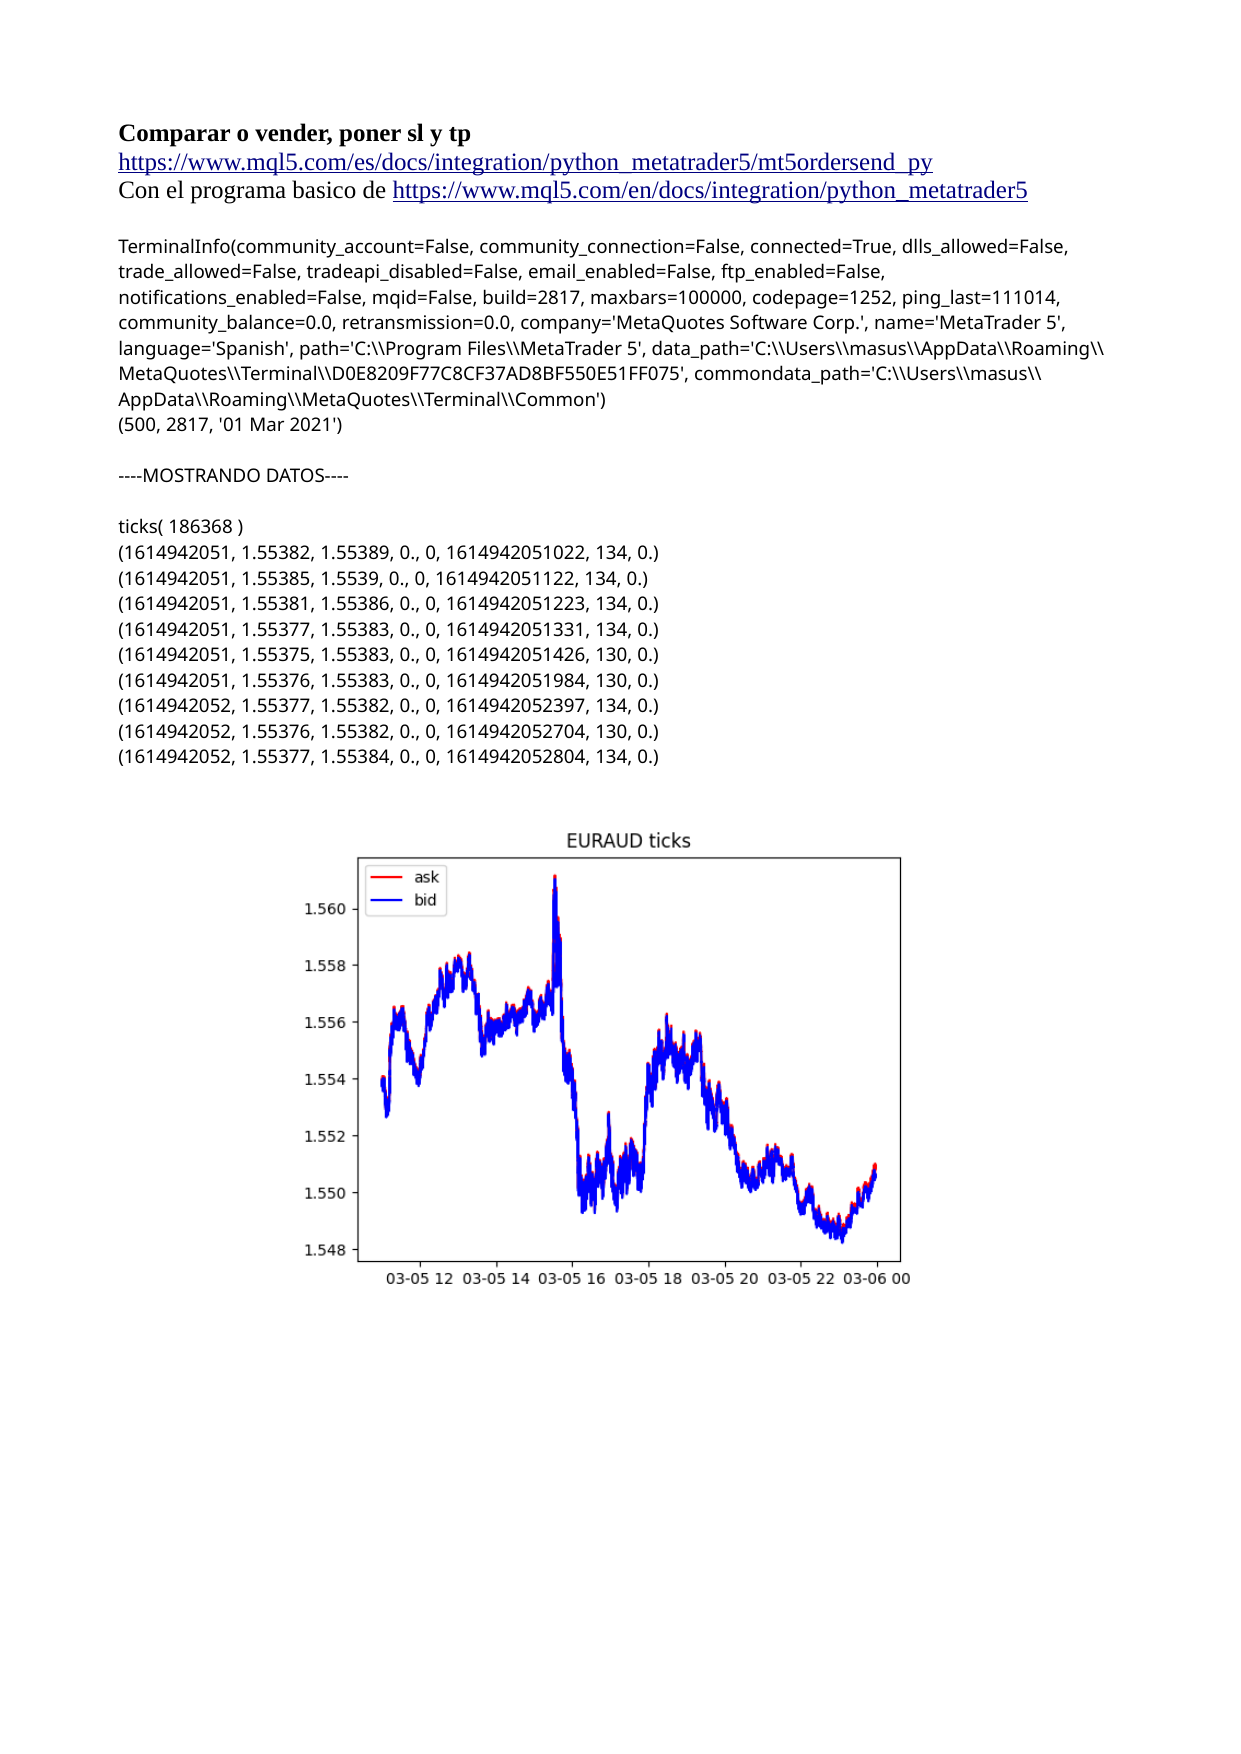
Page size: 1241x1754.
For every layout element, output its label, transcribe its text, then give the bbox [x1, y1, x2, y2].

text https://www.mql5.com/es/docs/integration/python_metatrader5/mt5ordersend_py [118, 147, 1122, 176]
text (1614942051, 1.55381, 1.55386, 0., 0, 1614942051223, 134, 0.) [118, 590, 1122, 616]
text (500, 2817, '01 Mar 2021') [118, 412, 1122, 437]
text (1614942052, 1.55376, 1.55382, 0., 0, 1614942052704, 130, 0.) [118, 718, 1122, 743]
text (1614942051, 1.55385, 1.5539, 0., 0, 1614942051122, 134, 0.) [118, 565, 1122, 590]
text (1614942052, 1.55377, 1.55384, 0., 0, 1614942052804, 134, 0.) [118, 743, 1122, 769]
text ----MOSTRANDO DATOS---- [118, 463, 1122, 488]
picture [270, 794, 970, 1319]
text (1614942051, 1.55382, 1.55389, 0., 0, 1614942051022, 134, 0.) [118, 539, 1122, 565]
text (1614942052, 1.55377, 1.55382, 0., 0, 1614942052397, 134, 0.) [118, 692, 1122, 718]
text (1614942051, 1.55377, 1.55383, 0., 0, 1614942051331, 134, 0.) [118, 616, 1122, 641]
text ticks( 186368 ) [118, 514, 1122, 539]
text Con el programa basico de https://www.mql5.com/en/docs/integration/python_metatrader5 [118, 176, 1122, 204]
text TerminalInfo(community_account=False, community_connection=False, connected=True, dlls_allowed=False, trade_allowed=False, tradeapi_disabled=False, email_enabled=False, ftp_enabled=False, notifications_enabled=False, mqid=False, build=2817, maxbars=100000, codepage=1252, ping_last=111014, community_balance=0.0, retransmission=0.0, company='MetaQuotes Software Corp.', name='MetaTrader 5', language='Spanish', path='C:\\Program Files\\MetaTrader 5', data_path='C:\\Users\\masus\\AppData\\Roaming\\MetaQuotes\\Terminal\\D0E8209F77C8CF37AD8BF550E51FF075', commondata_path='C:\\Users\\masus\\AppData\\Roaming\\MetaQuotes\\Terminal\\Common') [118, 233, 1122, 412]
text Comparar o vender, poner sl y tp [118, 118, 1122, 147]
text (1614942051, 1.55376, 1.55383, 0., 0, 1614942051984, 130, 0.) [118, 667, 1122, 692]
text (1614942051, 1.55375, 1.55383, 0., 0, 1614942051426, 130, 0.) [118, 641, 1122, 667]
